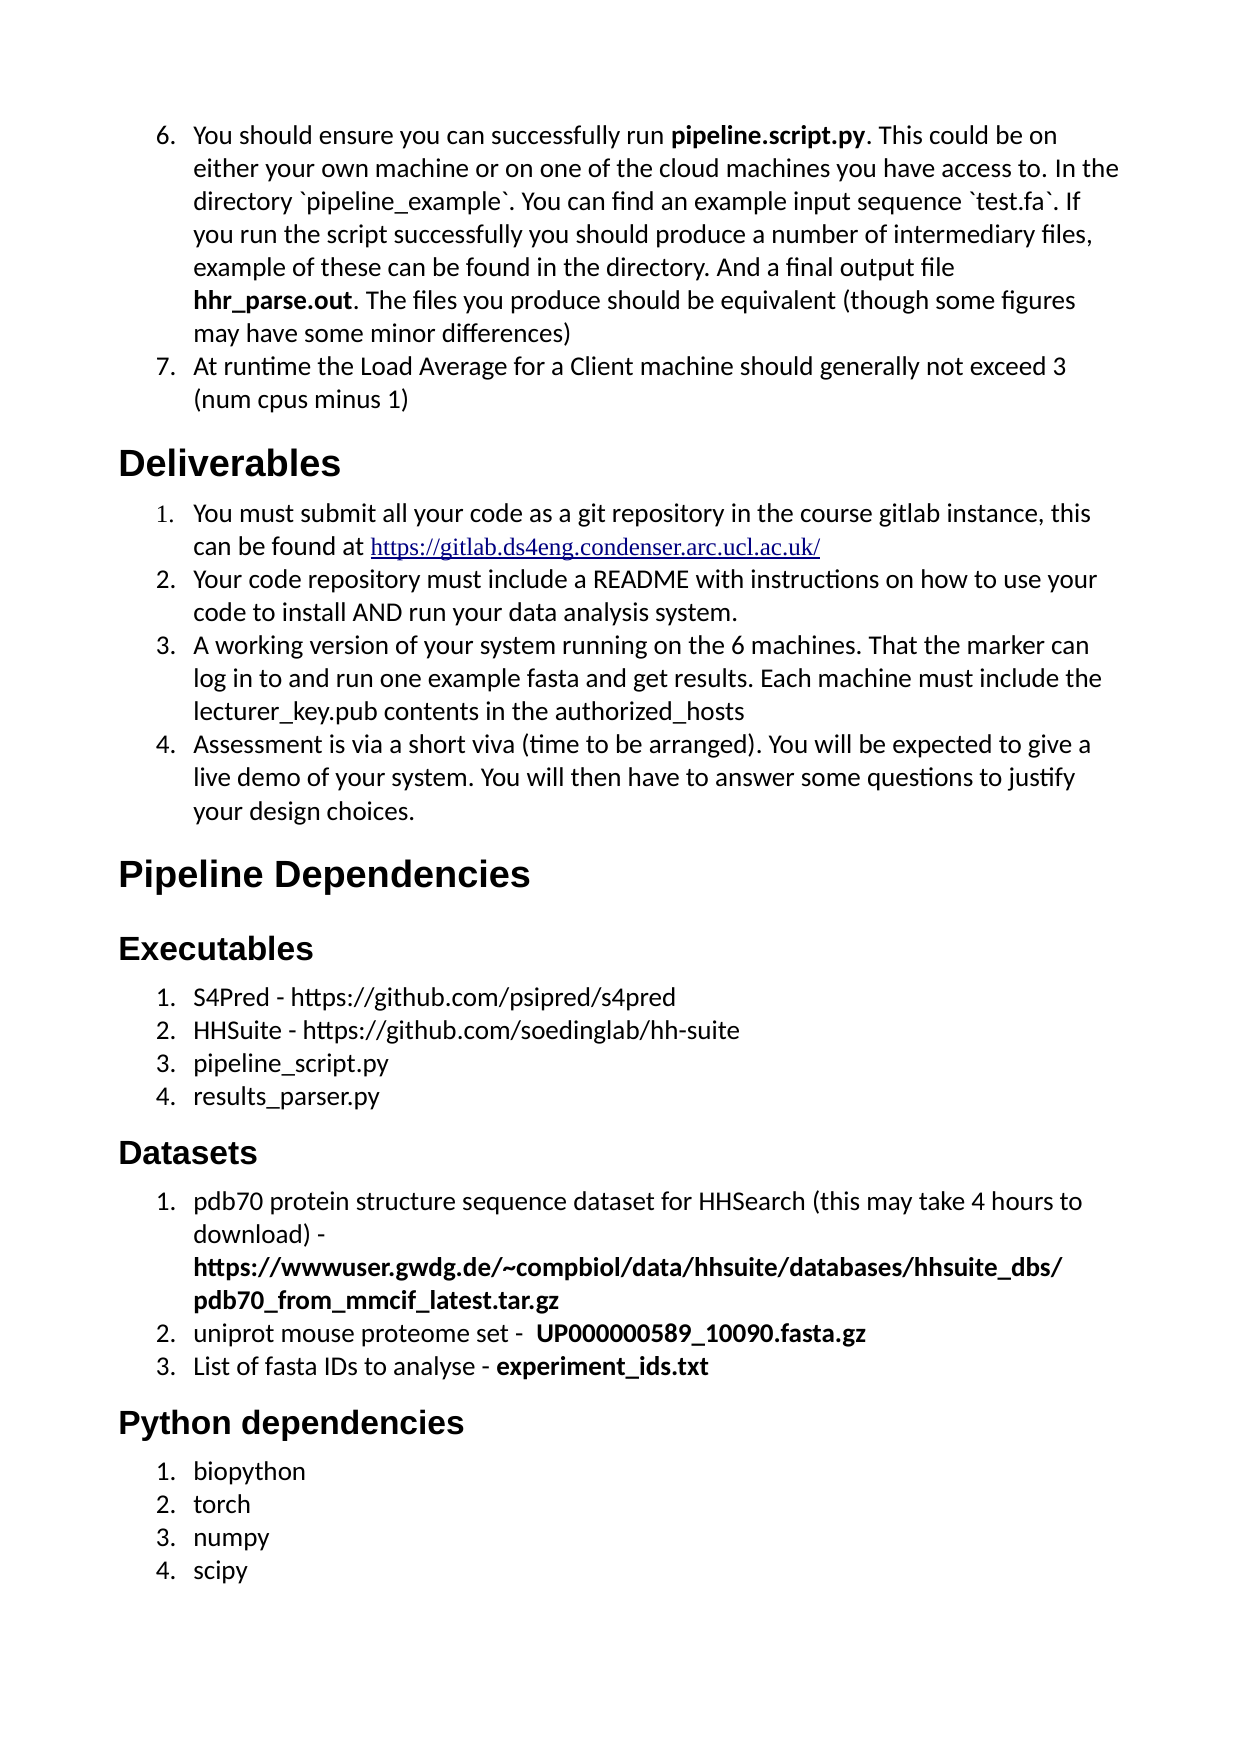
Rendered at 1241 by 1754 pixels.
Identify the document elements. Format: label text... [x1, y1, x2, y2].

subtitle Executables [118, 929, 1122, 967]
list uniprot mouse proteome set - UP000000589_10090.fasta.gz [156, 1316, 1122, 1349]
list scipy [156, 1553, 1122, 1586]
list You must submit all your code as a git repository in the course gitlab instance, this can be found at https://gitlab.ds4eng.condenser.arc.ucl.ac.uk/ [156, 496, 1122, 562]
subtitle Python dependencies [118, 1403, 1122, 1441]
list numpy [156, 1520, 1122, 1553]
list torch [156, 1487, 1122, 1520]
list List of fasta IDs to analyse - experiment_ids.txt [156, 1349, 1122, 1382]
list Your code repository must include a README with instructions on how to use your code to install AND run your data analysis system. [156, 562, 1122, 628]
list S4Pred - https://github.com/psipred/s4pred [156, 980, 1122, 1013]
list At runtime the Load Average for a Client machine should generally not exceed 3 (num cpus minus 1) [156, 349, 1122, 415]
subtitle Deliverables [118, 440, 1122, 484]
list biopython [156, 1454, 1122, 1487]
list pipeline_script.py [156, 1046, 1122, 1079]
subtitle Datasets [118, 1133, 1122, 1171]
list results_parser.py [156, 1079, 1122, 1112]
list pdb70 protein structure sequence dataset for HHSearch (this may take 4 hours to download) - https://wwwuser.gwdg.de/~compbiol/data/hhsuite/databases/hhsuite_dbs/pdb70_from_mmcif_latest.tar.gz [156, 1184, 1122, 1316]
list You should ensure you can successfully run pipeline.script.py. This could be on either your own machine or on one of the cloud machines you have access to. In the directory `pipeline_example`. You can find an example input sequence `test.fa`. If you run the script successfully you should produce a number of intermediary files, example of these can be found in the directory. And a final output file hhr_parse.out. The files you produce should be equivalent (though some figures may have some minor differences) [156, 118, 1122, 349]
list Assessment is via a short viva (time to be arranged). You will be expected to give a live demo of your system. You will then have to answer some questions to justify your design choices. [156, 728, 1122, 827]
list A working version of your system running on the 6 machines. That the marker can log in to and run one example fasta and get results. Each machine must include the lecturer_key.pub contents in the authorized_hosts [156, 628, 1122, 728]
subtitle Pipeline Dependencies [118, 852, 1122, 895]
list HHSuite - https://github.com/soedinglab/hh-suite [156, 1013, 1122, 1046]
